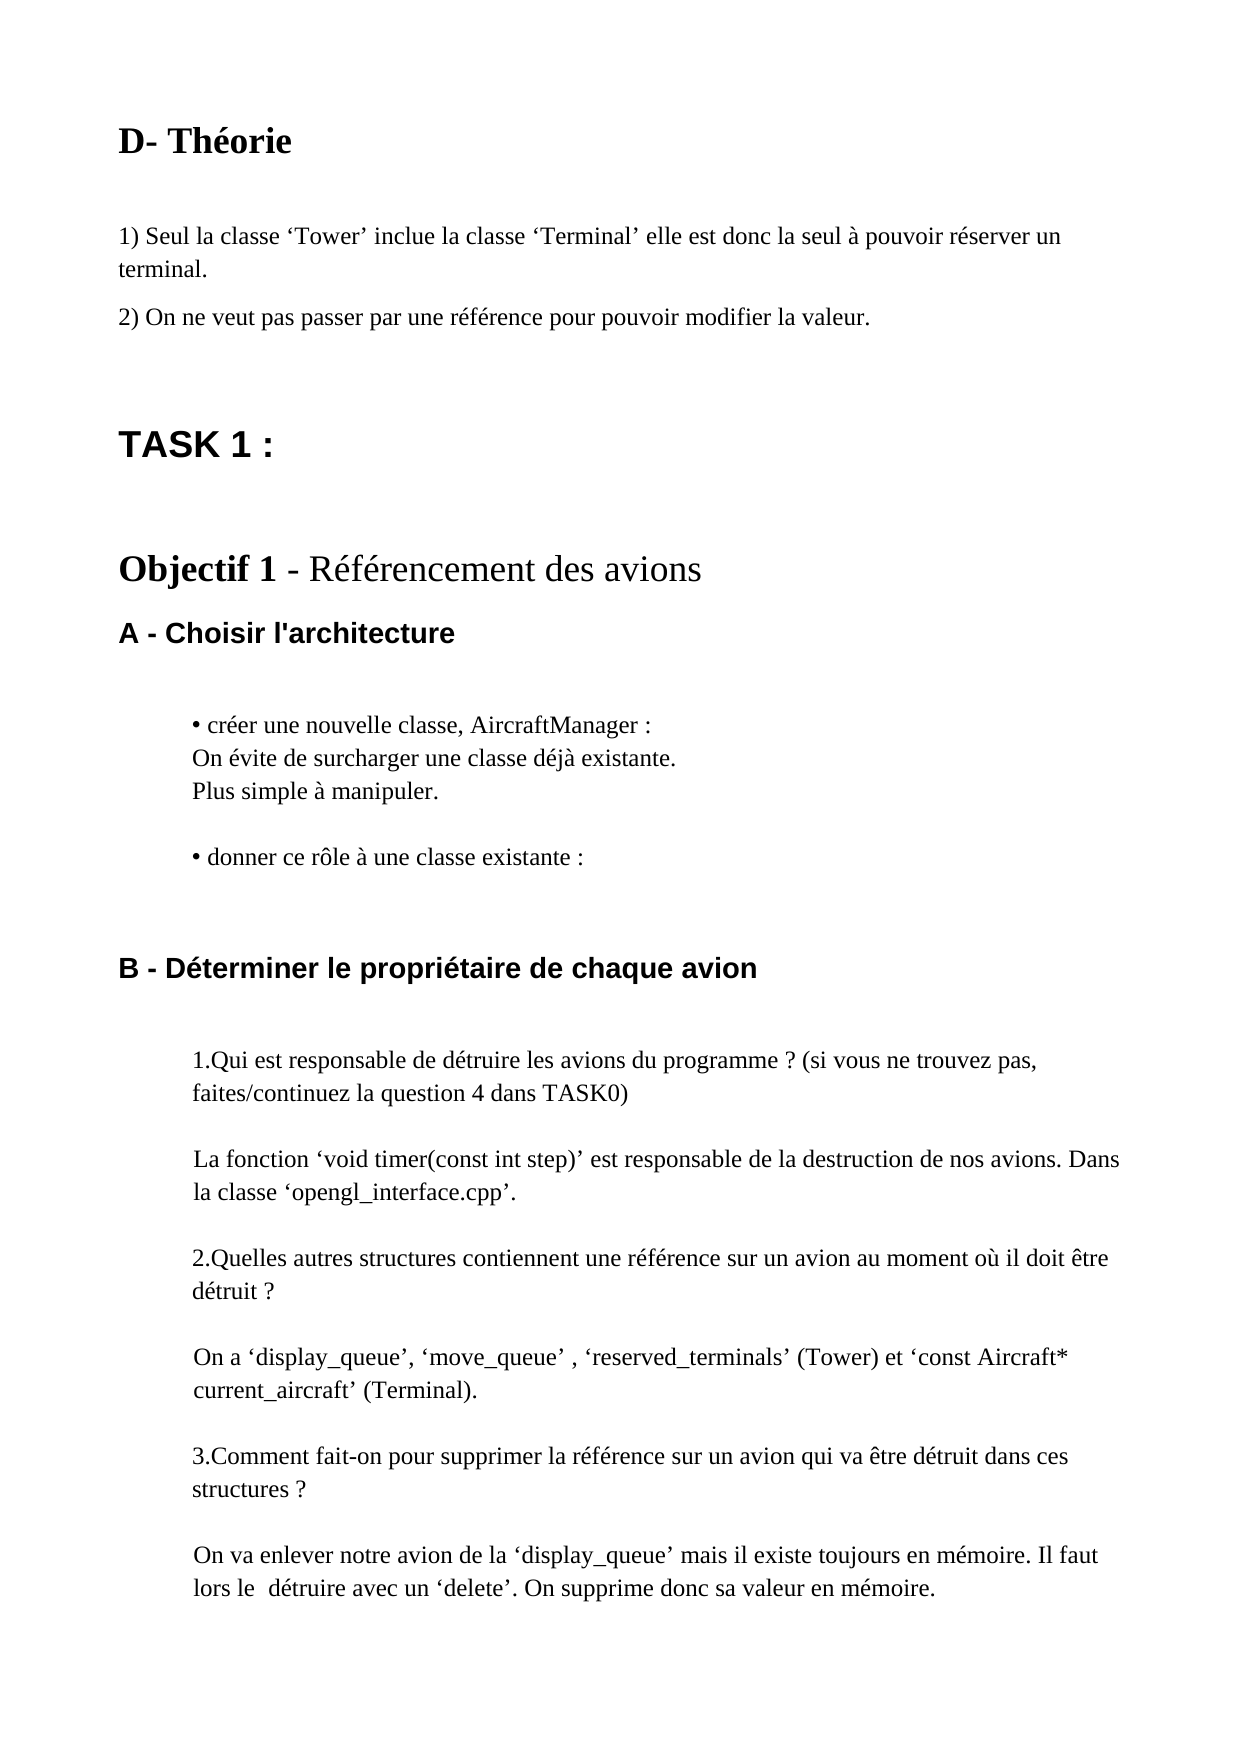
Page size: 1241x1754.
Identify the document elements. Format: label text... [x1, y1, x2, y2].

list Plus simple à manipuler. [118, 776, 1122, 805]
text La fonction ‘void timer(const int step)’ est responsable de la destruction de nos avions. Dans la classe ‘opengl_interface.cpp’. [118, 1144, 1122, 1206]
subtitle TASK 1 : [118, 422, 1122, 465]
text On a ‘display_queue’, ‘move_queue’ , ‘reserved_terminals’ (Tower) et ‘const Aircraft* current_aircraft’ (Terminal). [118, 1342, 1122, 1404]
list donner ce rôle à une classe existante : [118, 842, 1122, 871]
text On va enlever notre avion de la ‘display_queue’ mais il existe toujours en mémoire. Il faut lors le détruire avec un ‘delete’. On supprime donc sa valeur en mémoire. [118, 1541, 1122, 1602]
subtitle B - Déterminer le propriétaire de chaque avion [118, 952, 1122, 985]
subtitle D- Théorie [118, 118, 1122, 161]
list créer une nouvelle classe, AircraftManager : [118, 710, 1122, 739]
text 1) Seul la classe ‘Tower’ inclue la classe ‘Terminal’ elle est donc la seul à pouvoir réserver un terminal. [118, 221, 1122, 283]
subtitle A - Choisir l'architecture [118, 616, 1122, 650]
list Comment fait-on pour supprimer la référence sur un avion qui va être détruit dans ces structures ? [118, 1441, 1122, 1503]
subtitle Objectif 1 - Référencement des avions [118, 546, 1122, 589]
list Quelles autres structures contiennent une référence sur un avion au moment où il doit être détruit ? [118, 1243, 1122, 1305]
list Qui est responsable de détruire les avions du programme ? (si vous ne trouvez pas, faites/continuez la question 4 dans TASK0) [118, 1045, 1122, 1107]
text 2) On ne veut pas passer par une référence pour pouvoir modifier la valeur. [118, 302, 1122, 331]
list On évite de surcharger une classe déjà existante. [118, 743, 1122, 772]
